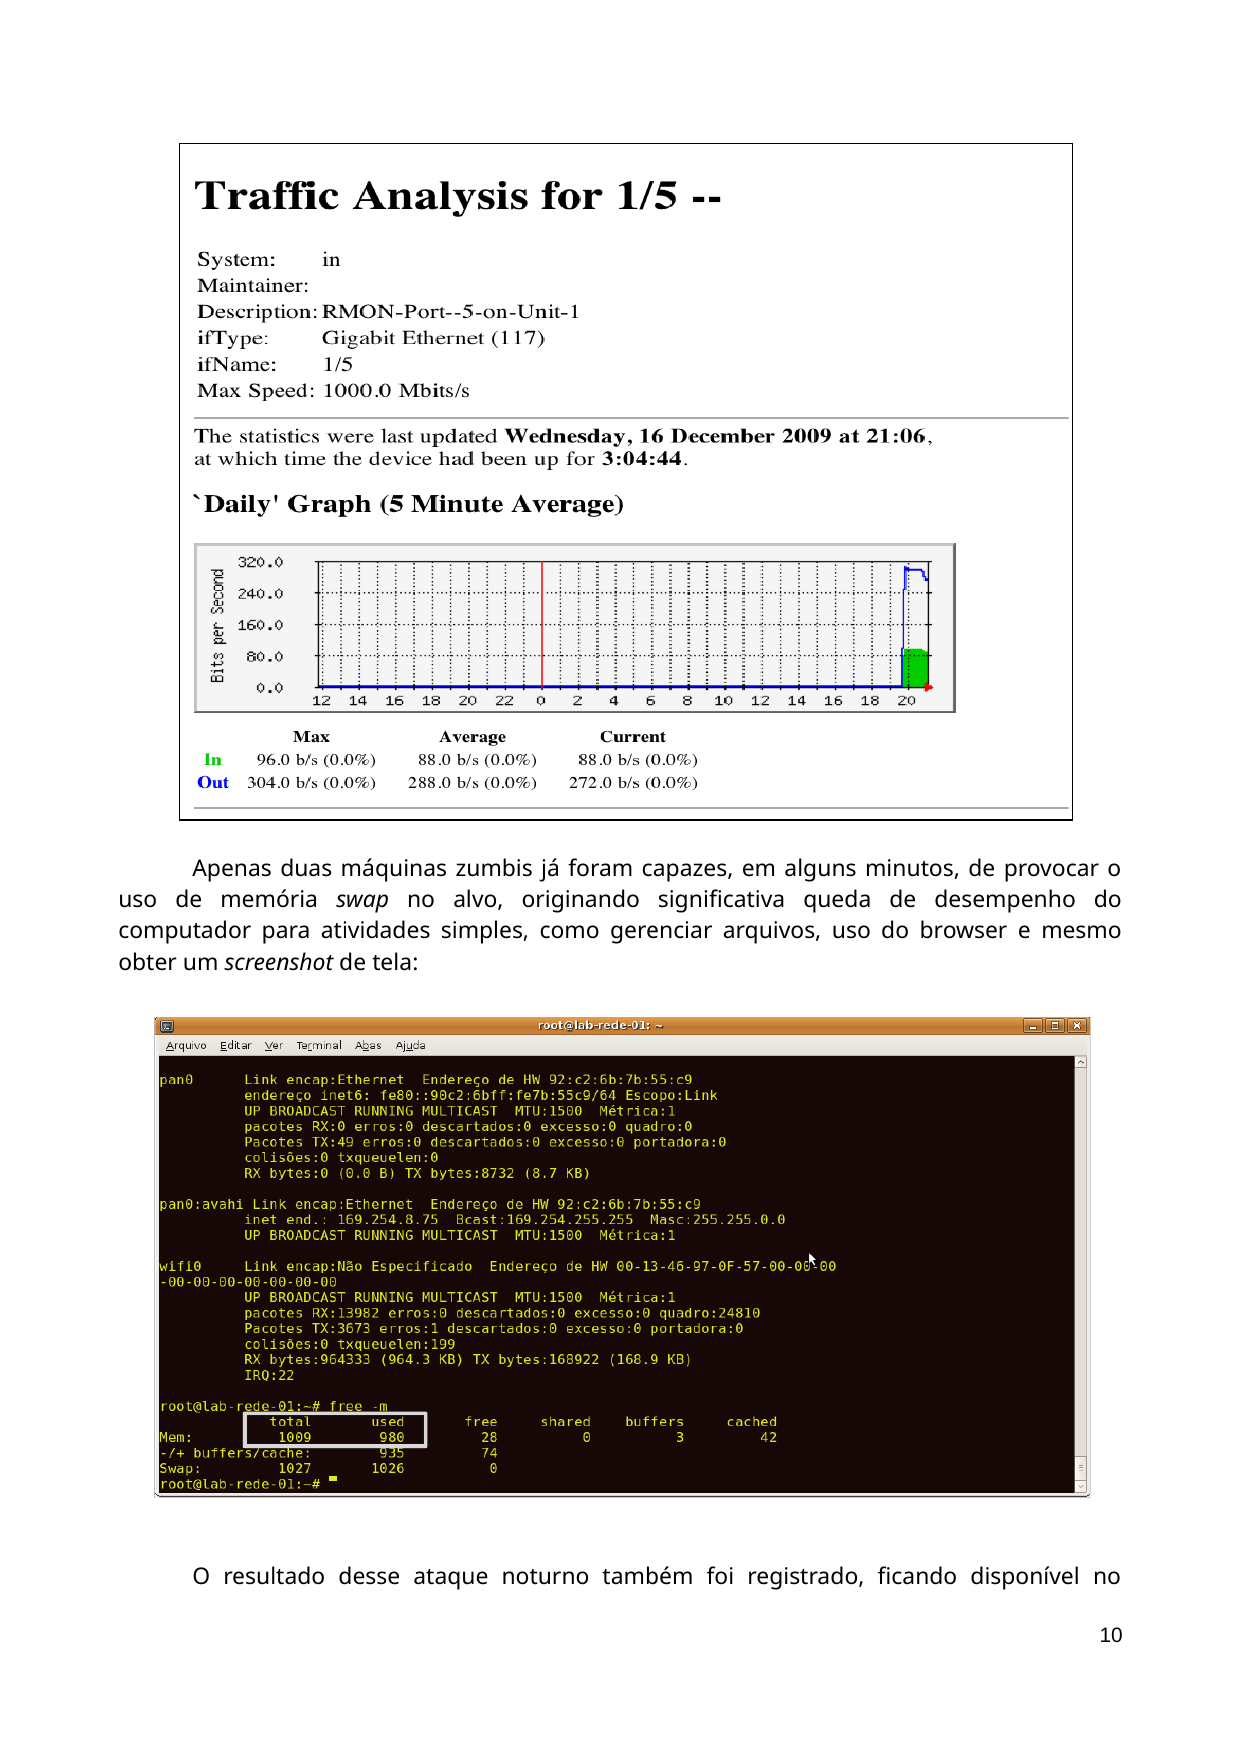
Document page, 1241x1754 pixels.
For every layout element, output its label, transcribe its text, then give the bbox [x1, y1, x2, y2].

picture [183, 146, 1069, 817]
text Apenas duas máquinas zumbis já foram capazes, em alguns minutos, de provocar o uso de memória swap no alvo, originando significativa queda de desempenho do computador para atividades simples, como gerenciar arquivos, uso do browser e mesmo obter um screenshot de tela: [118, 852, 1122, 977]
text O resultado desse ataque noturno também foi registrado, ficando disponível no [118, 1560, 1122, 1591]
picture [154, 1017, 1091, 1498]
